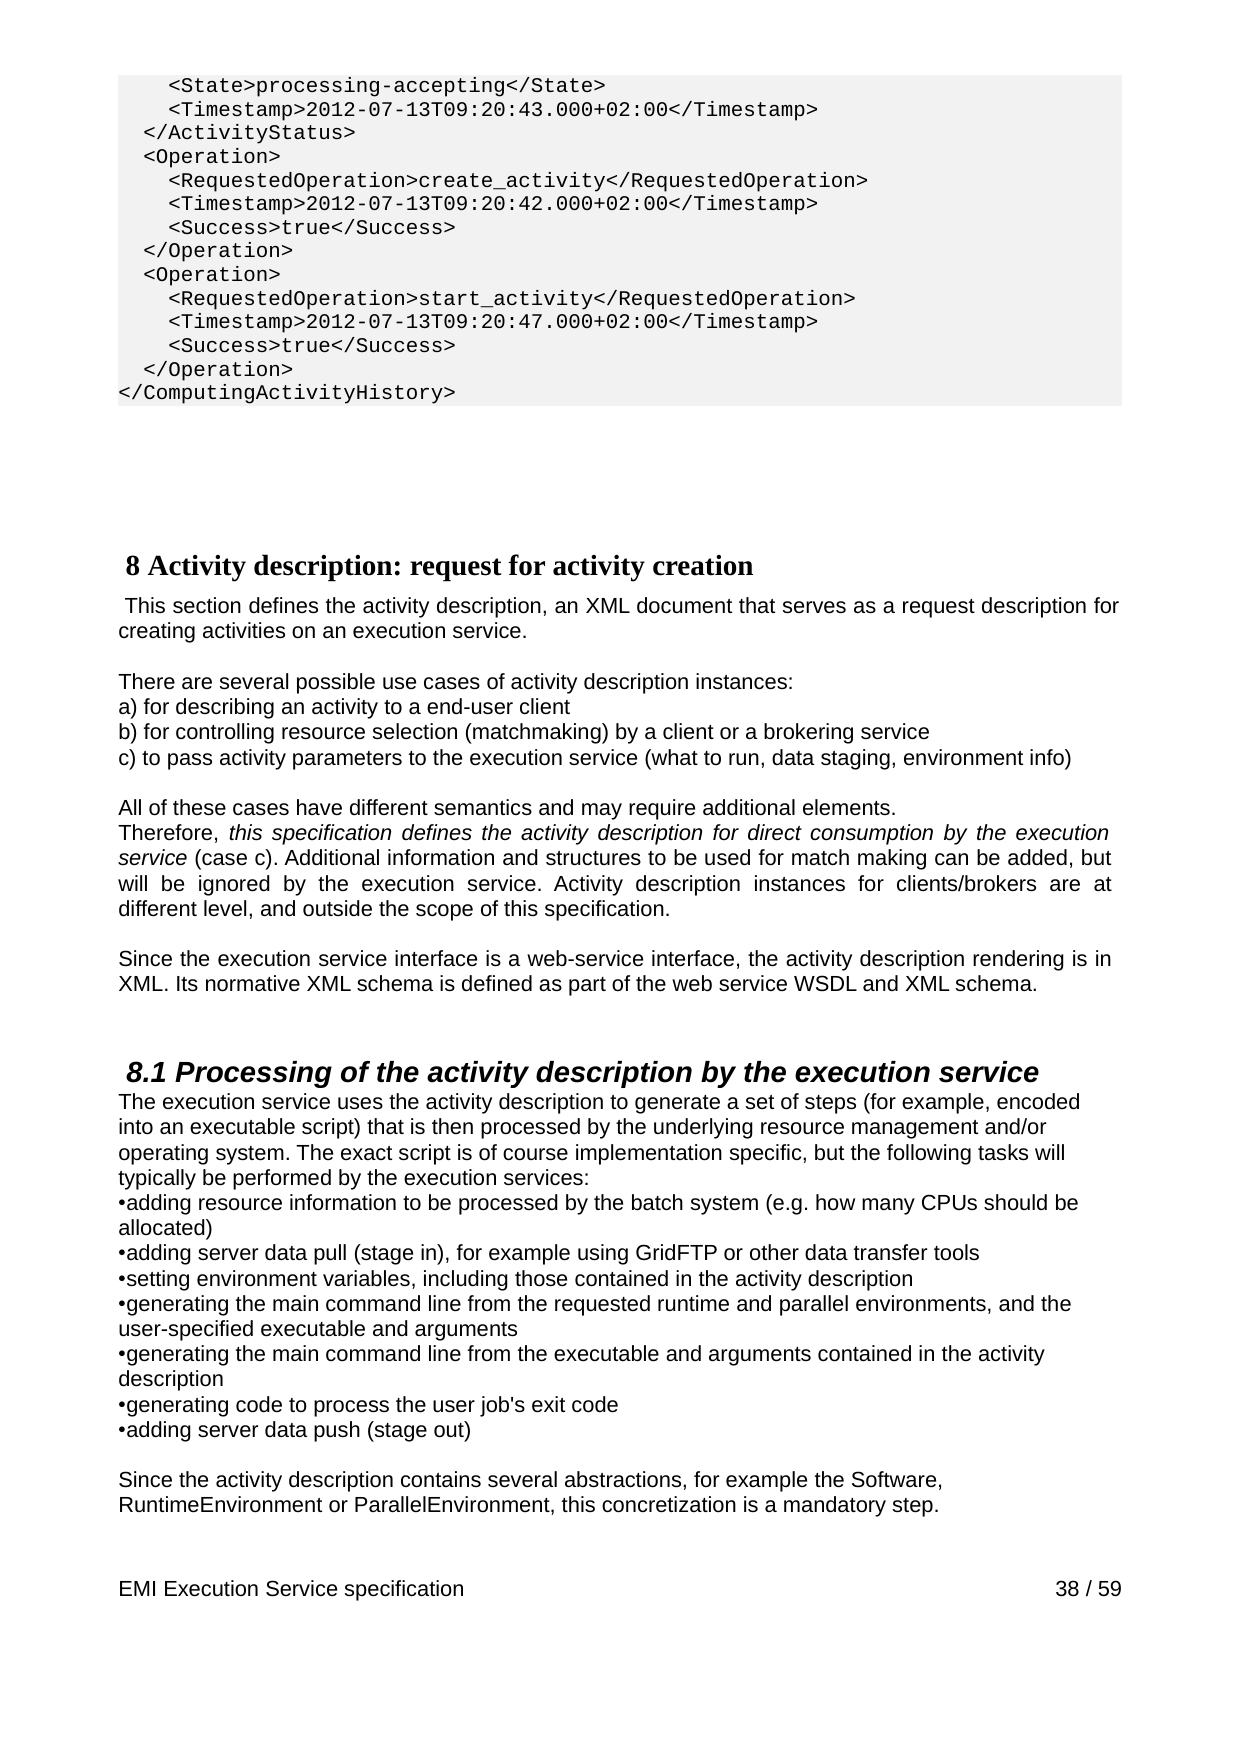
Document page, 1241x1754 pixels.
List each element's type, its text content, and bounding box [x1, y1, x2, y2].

list generating the main command line from the executable and arguments contained in the activity description [118, 1341, 1122, 1392]
text <Success>true</Success> [118, 217, 1122, 241]
text <Timestamp>2012-07-13T09:20:42.000+02:00</Timestamp> [118, 193, 1122, 217]
list adding server data pull (stage in), for example using GridFTP or other data transfer tools [118, 1240, 1122, 1266]
text <RequestedOperation>create_activity</RequestedOperation> [118, 169, 1122, 193]
text <Success>true</Success> [118, 335, 1122, 359]
text <Timestamp>2012-07-13T09:20:47.000+02:00</Timestamp> [118, 311, 1122, 335]
text </ActivityStatus> [118, 122, 1122, 146]
text This section defines the activity description, an XML document that serves as a request description for creating activities on an execution service. [118, 593, 1122, 643]
list generating the main command line from the requested runtime and parallel environments, and the user-specified executable and arguments [118, 1291, 1122, 1341]
text Since the execution service interface is a web-service interface, the activity description rendering is in XML. Its normative XML schema is defined as part of the web service WSDL and XML schema. [118, 946, 1113, 996]
text The execution service uses the activity description to generate a set of steps (for example, encoded into an executable script) that is then processed by the underlying resource management and/or operating system. The exact script is of course implementation specific, but the following tasks will typically be performed by the execution services: [118, 1089, 1122, 1190]
text b) for controlling resource selection (matchmaking) by a client or a brokering service [118, 719, 1113, 744]
text </Operation> [118, 241, 1122, 264]
list generating code to process the user job's exit code [118, 1392, 1122, 1417]
text <Operation> [118, 146, 1122, 169]
subtitle Activity description: request for activity creation [118, 548, 1122, 581]
text <State>processing-accepting</State> [118, 75, 1122, 99]
text </ComputingActivityHistory> [118, 382, 1122, 406]
text Since the activity description contains several abstractions, for example the Software, RuntimeEnvironment or ParallelEnvironment, this concretization is a mandatory step. [118, 1467, 1122, 1518]
text c) to pass activity parameters to the execution service (what to run, data staging, environment info) [118, 744, 1113, 769]
subtitle Processing of the activity description by the execution service [118, 1056, 1122, 1089]
text <RequestedOperation>start_activity</RequestedOperation> [118, 288, 1122, 311]
text <Operation> [118, 264, 1122, 288]
text All of these cases have different semantics and may require additional elements. [118, 795, 1113, 820]
text There are several possible use cases of activity description instances: [118, 669, 1122, 694]
text Therefore, this specification defines the activity description for direct consumption by the execution service (case c). Additional information and structures to be used for match making can be added, but will be ignored by the execution service. Activity description instances for clients/brokers are at different level, and outside the scope of this specification. [118, 820, 1113, 921]
list setting environment variables, including those contained in the activity description [118, 1266, 1122, 1291]
text <Timestamp>2012-07-13T09:20:43.000+02:00</Timestamp> [118, 99, 1122, 122]
text a) for describing an activity to a end-user client [118, 694, 1113, 719]
list adding resource information to be processed by the batch system (e.g. how many CPUs should be allocated) [118, 1190, 1122, 1240]
text </Operation> [118, 359, 1122, 382]
list adding server data push (stage out) [118, 1417, 1122, 1442]
